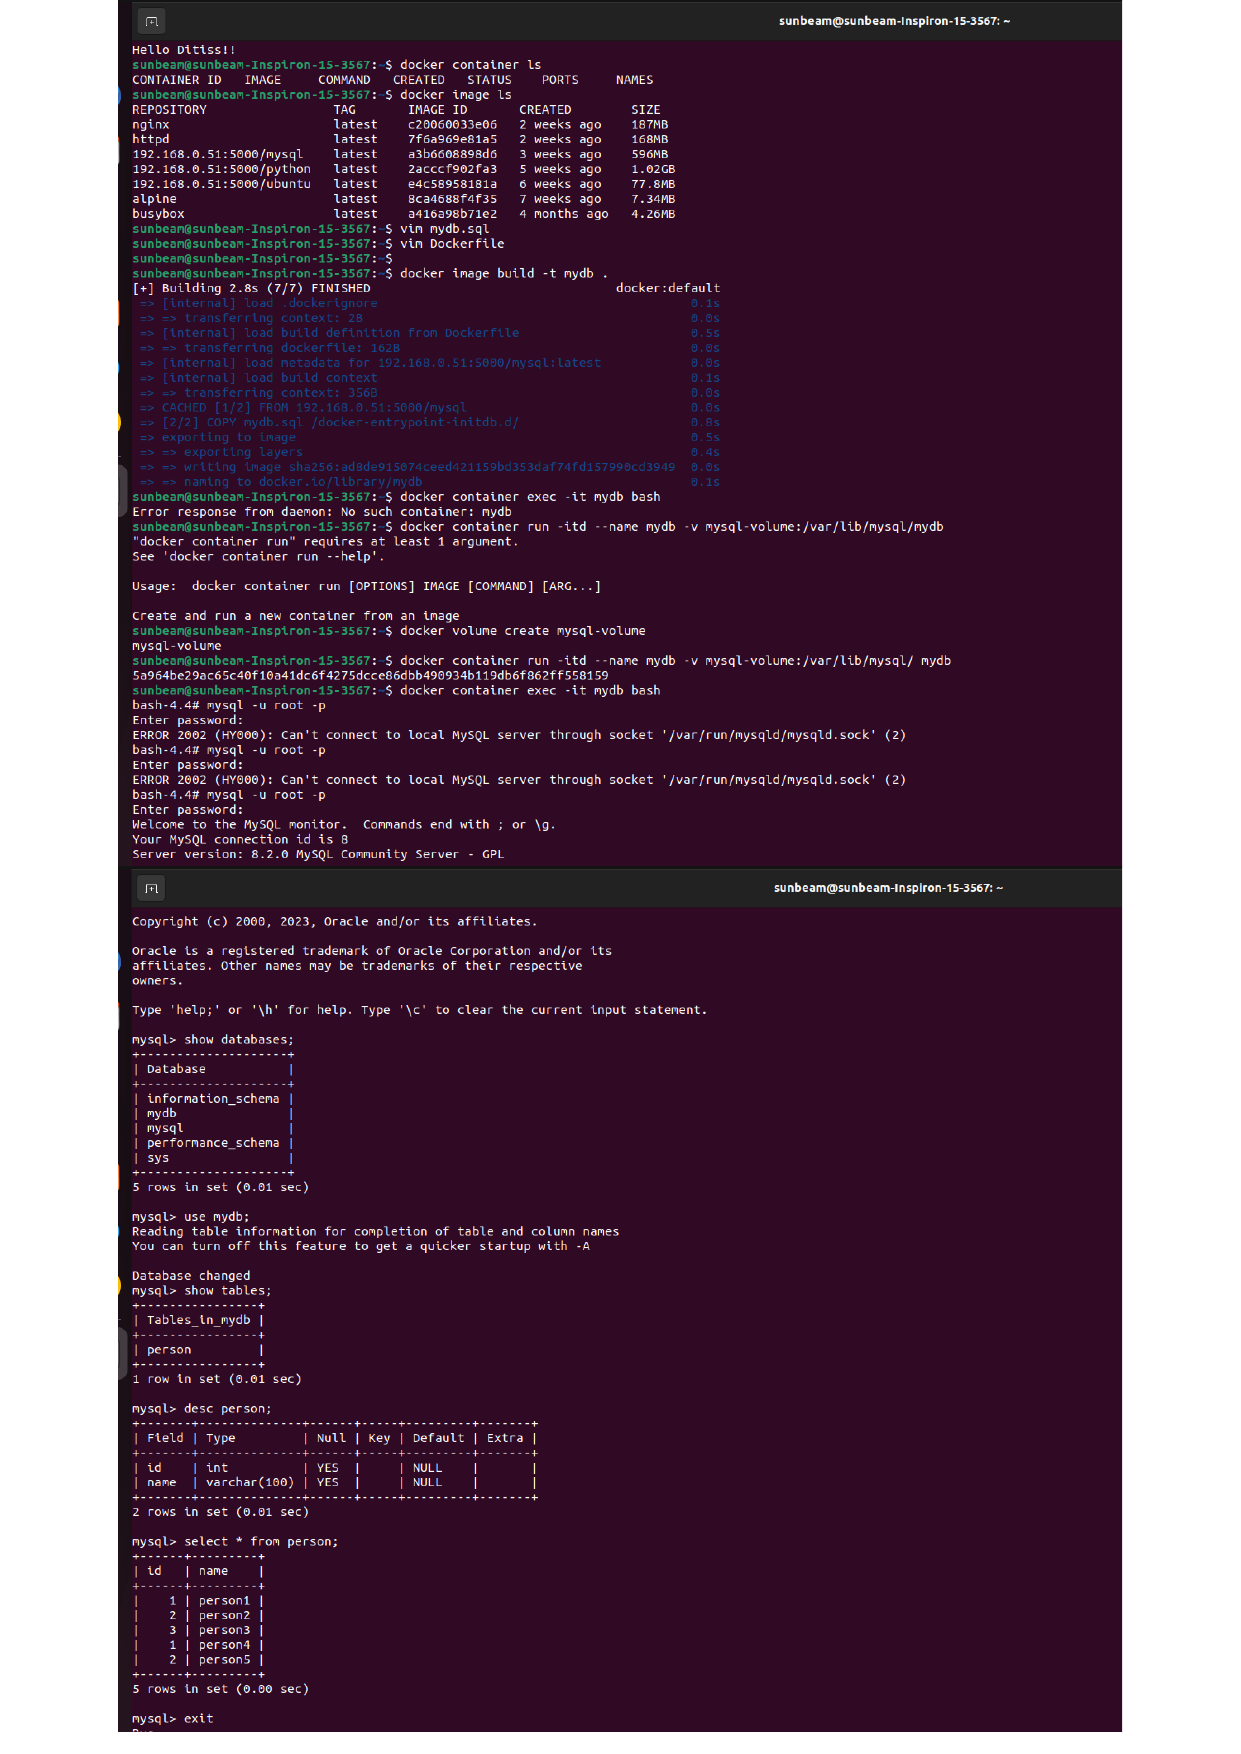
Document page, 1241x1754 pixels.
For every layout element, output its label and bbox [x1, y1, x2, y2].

picture [118, 0, 1123, 1732]
